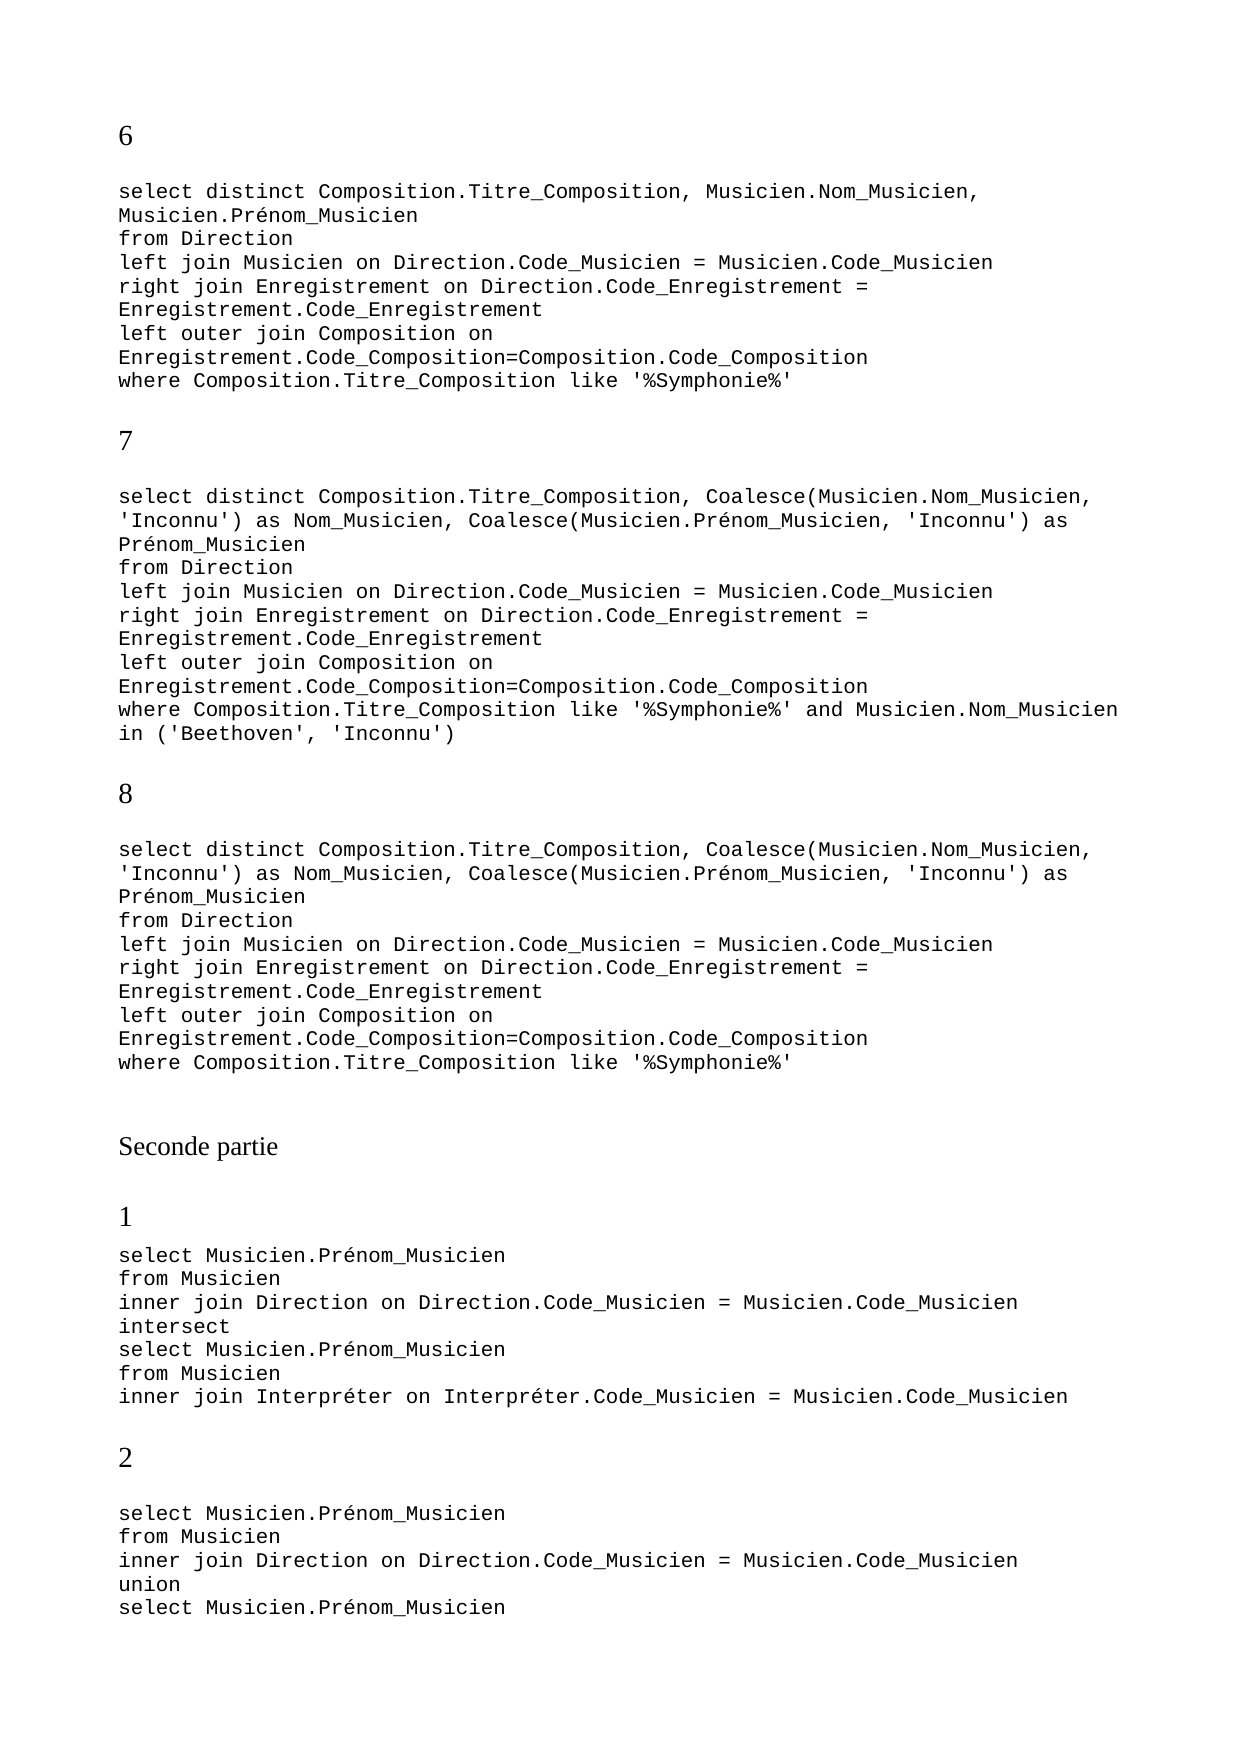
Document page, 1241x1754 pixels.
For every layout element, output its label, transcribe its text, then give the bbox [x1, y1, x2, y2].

text union [118, 1574, 1122, 1597]
text left join Musicien on Direction.Code_Musicien = Musicien.Code_Musicien [118, 252, 1122, 276]
text 8 [118, 776, 1122, 809]
subtitle Seconde partie [118, 1130, 1122, 1161]
text from Musicien [118, 1268, 1122, 1292]
text left outer join Composition on Enregistrement.Code_Composition=Composition.Code_Composition [118, 323, 1122, 370]
text from Direction [118, 910, 1122, 934]
text 7 [118, 423, 1122, 457]
text left outer join Composition on Enregistrement.Code_Composition=Composition.Code_Composition [118, 652, 1122, 699]
text right join Enregistrement on Direction.Code_Enregistrement = Enregistrement.Code_Enregistrement [118, 605, 1122, 652]
text left join Musicien on Direction.Code_Musicien = Musicien.Code_Musicien [118, 934, 1122, 957]
text where Composition.Titre_Composition like '%Symphonie%' [118, 370, 1122, 394]
text intersect [118, 1316, 1122, 1339]
text select Musicien.Prénom_Musicien [118, 1245, 1122, 1268]
text from Musicien [118, 1526, 1122, 1550]
text inner join Direction on Direction.Code_Musicien = Musicien.Code_Musicien [118, 1292, 1122, 1316]
text from Musicien [118, 1363, 1122, 1387]
text from Direction [118, 228, 1122, 252]
text right join Enregistrement on Direction.Code_Enregistrement = Enregistrement.Code_Enregistrement [118, 276, 1122, 323]
text where Composition.Titre_Composition like '%Symphonie%' and Musicien.Nom_Musicien in ('Beethoven', 'Inconnu') [118, 699, 1122, 747]
text select Musicien.Prénom_Musicien [118, 1597, 1122, 1621]
text select Musicien.Prénom_Musicien [118, 1503, 1122, 1526]
text right join Enregistrement on Direction.Code_Enregistrement = Enregistrement.Code_Enregistrement [118, 957, 1122, 1004]
text select distinct Composition.Titre_Composition, Coalesce(Musicien.Nom_Musicien, 'Inconnu') as Nom_Musicien, Coalesce(Musicien.Prénom_Musicien, 'Inconnu') as Prénom_Musicien [118, 486, 1122, 557]
text inner join Interpréter on Interpréter.Code_Musicien = Musicien.Code_Musicien [118, 1387, 1122, 1410]
text left join Musicien on Direction.Code_Musicien = Musicien.Code_Musicien [118, 581, 1122, 605]
text 2 [118, 1440, 1122, 1473]
text where Composition.Titre_Composition like '%Symphonie%' [118, 1052, 1122, 1076]
text left outer join Composition on Enregistrement.Code_Composition=Composition.Code_Composition [118, 1004, 1122, 1052]
subtitle 1 [118, 1199, 1122, 1232]
text select Musicien.Prénom_Musicien [118, 1339, 1122, 1363]
text from Direction [118, 557, 1122, 581]
text select distinct Composition.Titre_Composition, Musicien.Nom_Musicien, Musicien.Prénom_Musicien [118, 181, 1122, 228]
text 6 [118, 118, 1122, 152]
text inner join Direction on Direction.Code_Musicien = Musicien.Code_Musicien [118, 1550, 1122, 1574]
text select distinct Composition.Titre_Composition, Coalesce(Musicien.Nom_Musicien, 'Inconnu') as Nom_Musicien, Coalesce(Musicien.Prénom_Musicien, 'Inconnu') as Prénom_Musicien [118, 839, 1122, 910]
